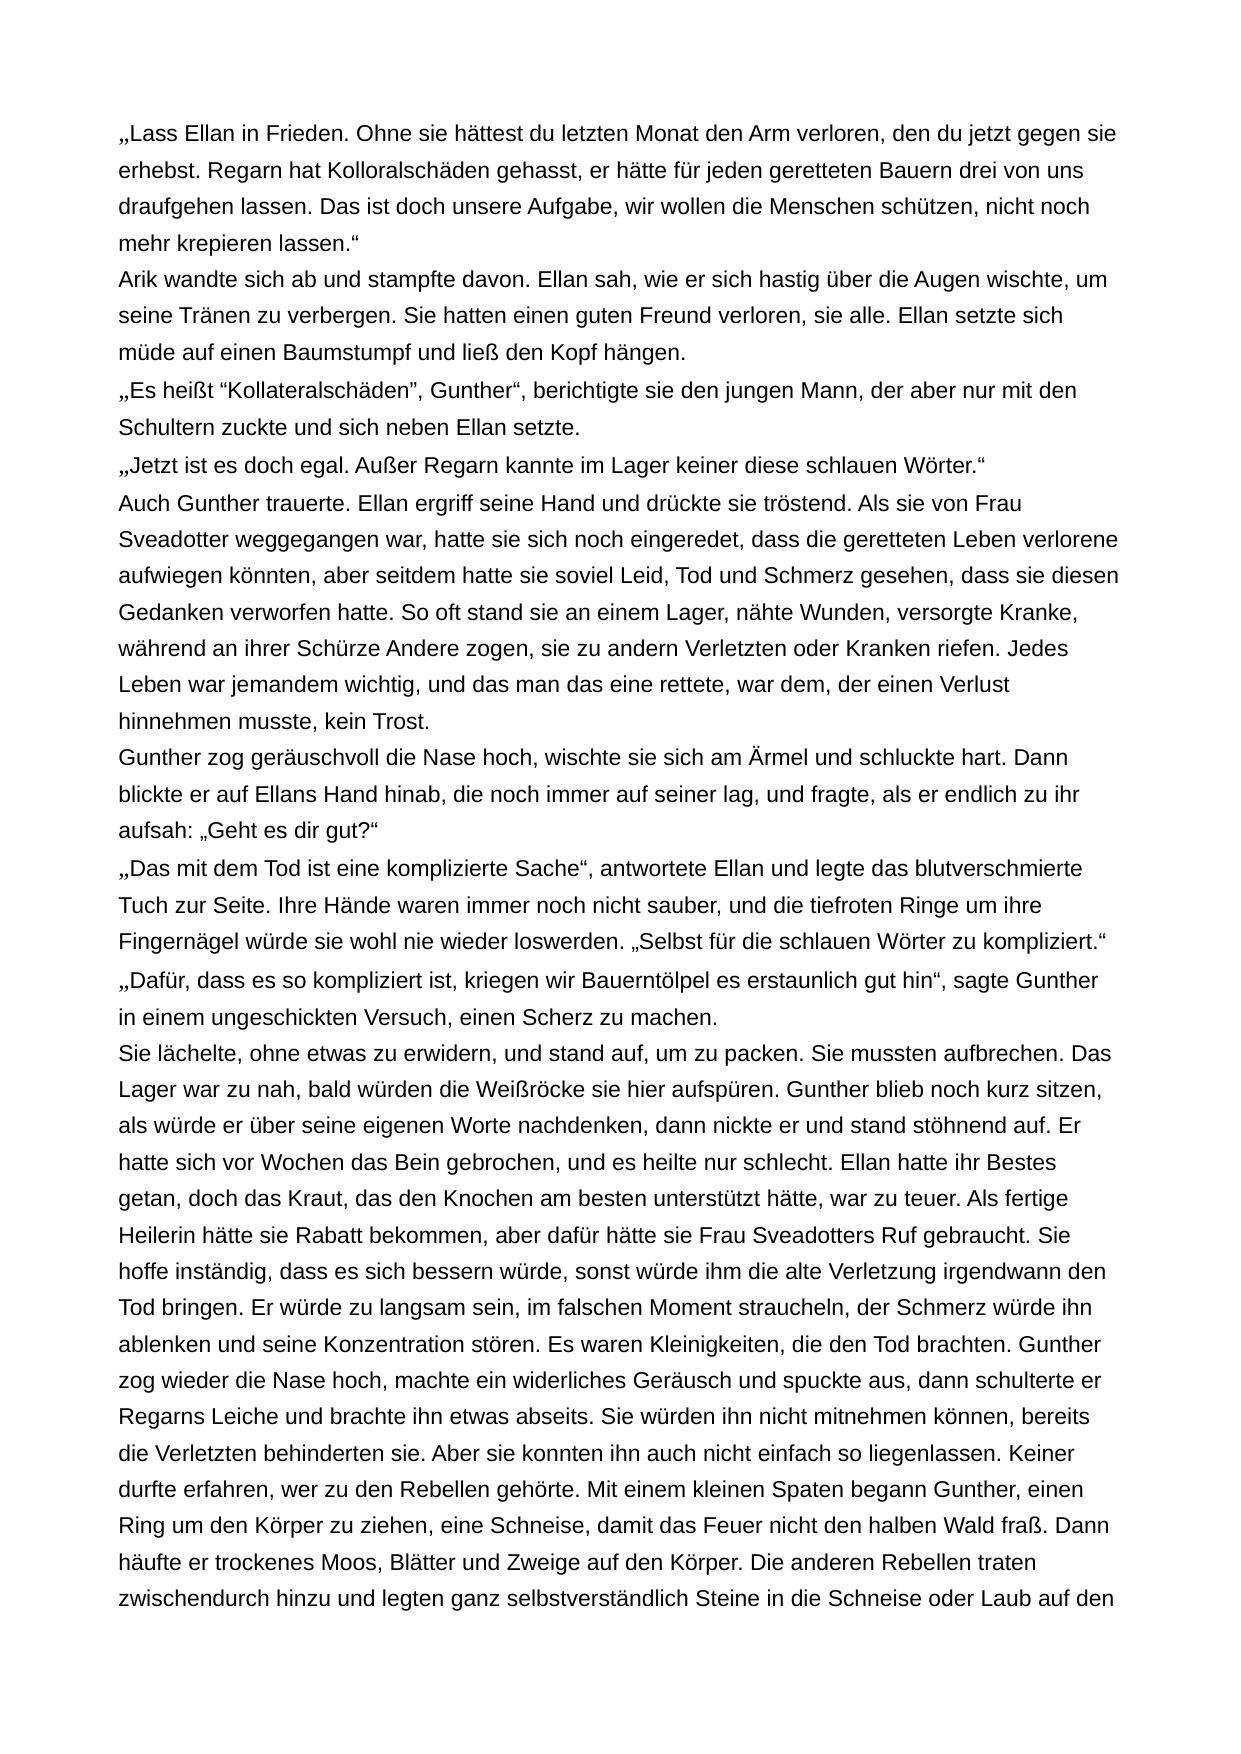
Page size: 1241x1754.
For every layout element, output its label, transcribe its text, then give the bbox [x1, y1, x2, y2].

text „Das mit dem Tod ist eine komplizierte Sache“, antwortete Ellan und legte das blutverschmierte Tuch zur Seite. Ihre Hände waren immer noch nicht sauber, und die tiefroten Ringe um ihre Fingernägel würde sie wohl nie wieder loswerden. „Selbst für die schlauen Wörter zu kompliziert.“ [118, 853, 1122, 955]
text Arik wandte sich ab und stampfte davon. Ellan sah, wie er sich hastig über die Augen wischte, um seine Tränen zu verbergen. Sie hatten einen guten Freund verloren, sie alle. Ellan setzte sich müde auf einen Baumstumpf und ließ den Kopf hängen. [118, 266, 1122, 365]
text „Jetzt ist es doch egal. Außer Regarn kannte im Lager keiner diese schlauen Wörter.“ [118, 450, 1122, 479]
text „Dafür, dass es so kompliziert ist, kriegen wir Bauerntölpel es erstaunlich gut hin“, sagte Gunther in einem ungeschickten Versuch, einen Scherz zu machen. [118, 965, 1122, 1030]
text Sie lächelte, ohne etwas zu erwidern, und stand auf, um zu packen. Sie mussten aufbrechen. Das Lager war zu nah, bald würden die Weißröcke sie hier aufspüren. Gunther blieb noch kurz sitzen, als würde er über seine eigenen Worte nachdenken, dann nickte er und stand stöhnend auf. Er hatte sich vor Wochen das Bein gebrochen, und es heilte nur schlecht. Ellan hatte ihr Bestes getan, doch das Kraut, das den Knochen am besten unterstützt hätte, war zu teuer. Als fertige Heilerin hätte sie Rabatt bekommen, aber dafür hätte sie Frau Sveadotters Ruf gebraucht. Sie hoffe inständig, dass es sich bessern würde, sonst würde ihm die alte Verletzung irgendwann den Tod bringen. Er würde zu langsam sein, im falschen Moment straucheln, der Schmerz würde ihn ablenken und seine Konzentration stören. Es waren Kleinigkeiten, die den Tod brachten. Gunther zog wieder die Nase hoch, machte ein widerliches Geräusch und spuckte aus, dann schulterte er Regarns Leiche und brachte ihn etwas abseits. Sie würden ihn nicht mitnehmen können, bereits die Verletzten behinderten sie. Aber sie konnten ihn auch nicht einfach so liegenlassen. Keiner durfte erfahren, wer zu den Rebellen gehörte. Mit einem kleinen Spaten begann Gunther, einen Ring um den Körper zu ziehen, eine Schneise, damit das Feuer nicht den halben Wald fraß. Dann häufte er trockenes Moos, Blätter und Zweige auf den Körper. Die anderen Rebellen traten zwischendurch hinzu und legten ganz selbstverständlich Steine in die Schneise oder Laub auf den [118, 1040, 1122, 1611]
text Auch Gunther trauerte. Ellan ergriff seine Hand und drückte sie tröstend. Als sie von Frau Sveadotter weggegangen war, hatte sie sich noch eingeredet, dass die geretteten Leben verlorene aufwiegen könnten, aber seitdem hatte sie soviel Leid, Tod und Schmerz gesehen, dass sie diesen Gedanken verworfen hatte. So oft stand sie an einem Lager, nähte Wunden, versorgte Kranke, während an ihrer Schürze Andere zogen, sie zu andern Verletzten oder Kranken riefen. Jedes Leben war jemandem wichtig, und das man das eine rettete, war dem, der einen Verlust hinnehmen musste, kein Trost. [118, 490, 1122, 734]
text „Lass Ellan in Frieden. Ohne sie hättest du letzten Monat den Arm verloren, den du jetzt gegen sie erhebst. Regarn hat Kolloralschäden gehasst, er hätte für jeden geretteten Bauern drei von uns draufgehen lassen. Das ist doch unsere Aufgabe, wir wollen die Menschen schützen, nicht noch mehr krepieren lassen.“ [118, 118, 1122, 256]
text „Es heißt “Kollateralschäden”, Gunther“, berichtigte sie den jungen Mann, der aber nur mit den Schultern zuckte und sich neben Ellan setzte. [118, 375, 1122, 440]
text Gunther zog geräuschvoll die Nase hoch, wischte sie sich am Ärmel und schluckte hart. Dann blickte er auf Ellans Hand hinab, die noch immer auf seiner lag, und fragte, als er endlich zu ihr aufsah: „Geht es dir gut?“ [118, 744, 1122, 843]
